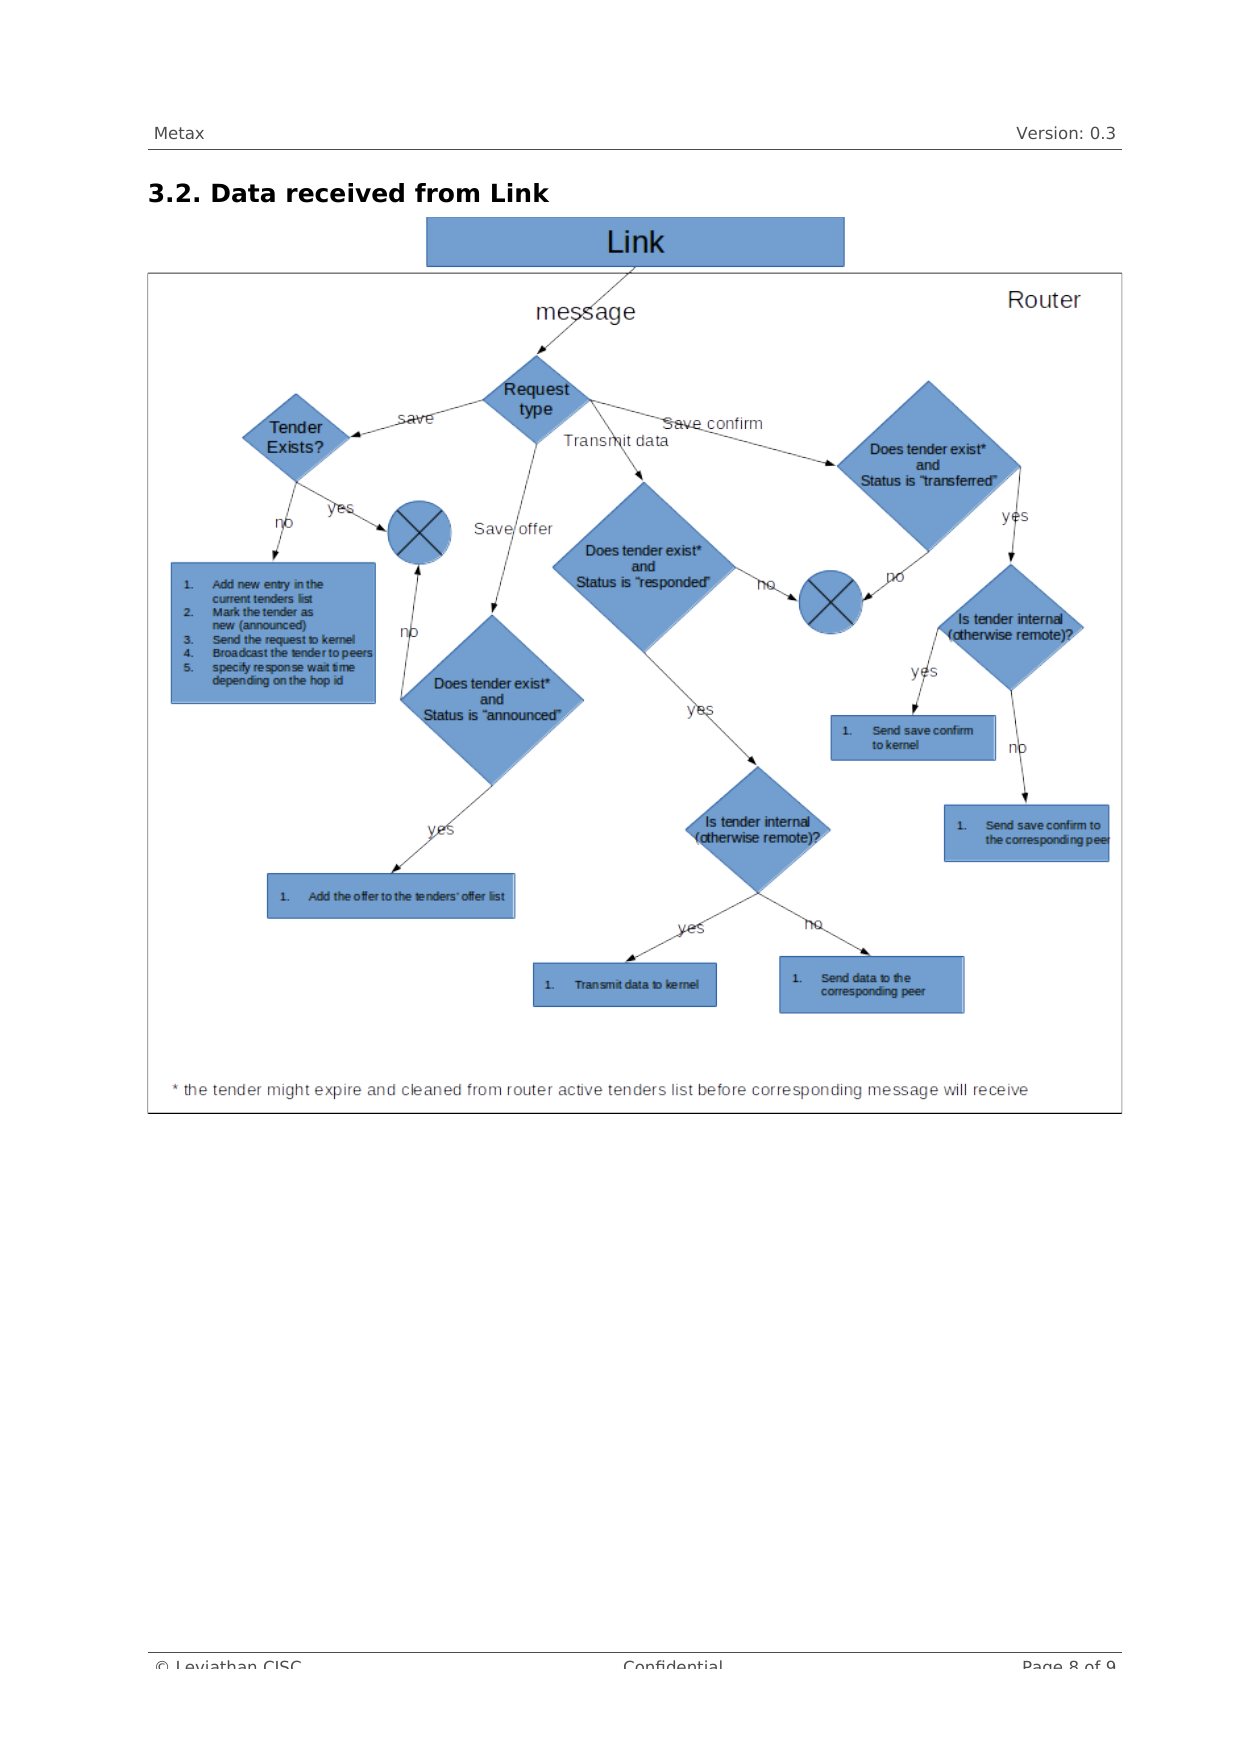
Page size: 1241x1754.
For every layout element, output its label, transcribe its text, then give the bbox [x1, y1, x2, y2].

subtitle Data received from Link [148, 179, 1122, 208]
picture [147, 217, 1123, 1114]
